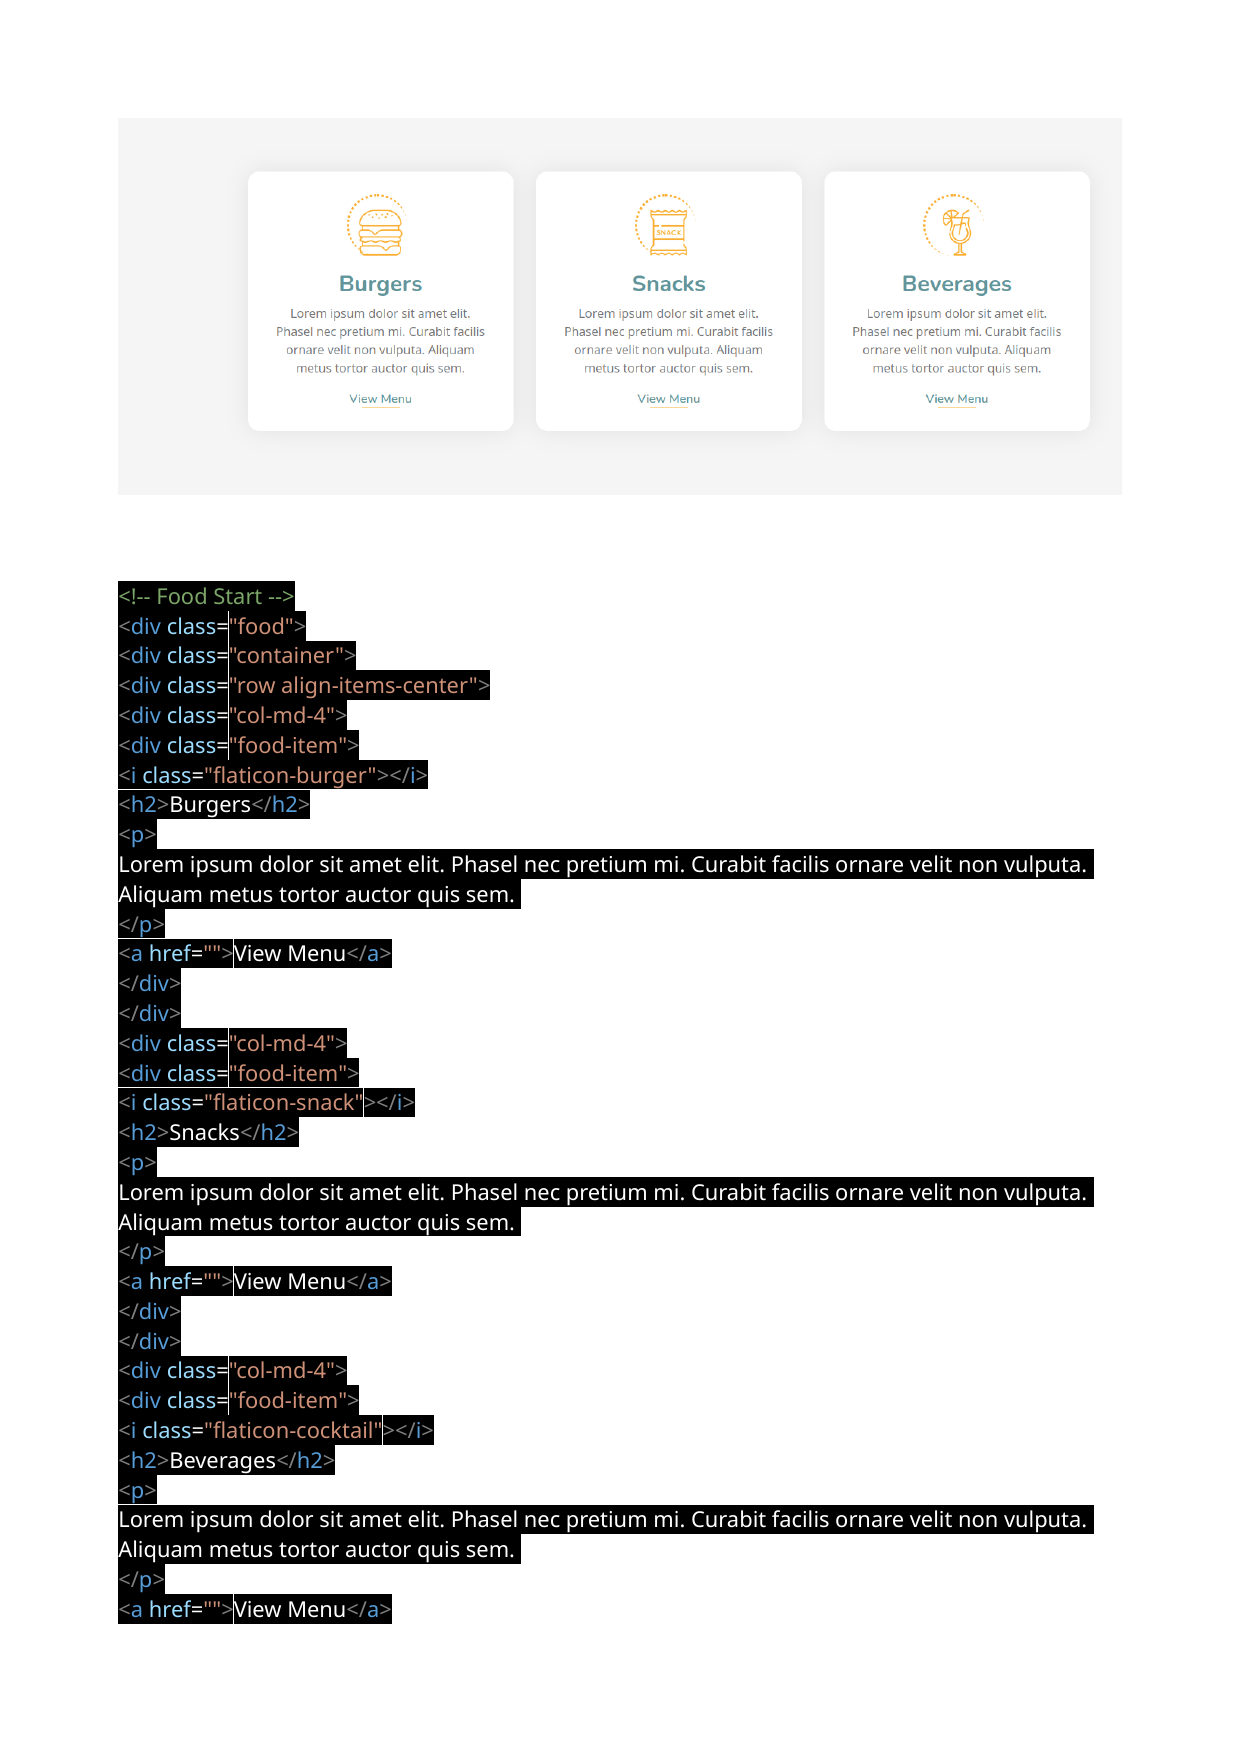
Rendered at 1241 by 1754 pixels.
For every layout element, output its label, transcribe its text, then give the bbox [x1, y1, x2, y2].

text <!-- Food Start --> [118, 581, 1122, 611]
text </div> [118, 998, 1122, 1028]
text </div> [118, 1296, 1122, 1326]
text <p> [118, 1147, 1122, 1177]
text </div> [118, 968, 1122, 998]
text <a href="">View Menu</a> [118, 1266, 1122, 1296]
text <p> [118, 1475, 1122, 1504]
text <p> [118, 819, 1122, 849]
text <div class="col-md-4"> [118, 700, 1122, 730]
text <i class="flaticon-burger"></i> [118, 760, 1122, 789]
text </p> [118, 1236, 1122, 1266]
text Lorem ipsum dolor sit amet elit. Phasel nec pretium mi. Curabit facilis ornare velit non vulputa. Aliquam metus tortor auctor quis sem. [118, 849, 1122, 909]
text <div class="col-md-4"> [118, 1356, 1122, 1385]
text Lorem ipsum dolor sit amet elit. Phasel nec pretium mi. Curabit facilis ornare velit non vulputa. Aliquam metus tortor auctor quis sem. [118, 1177, 1122, 1236]
text <div class="food-item"> [118, 1385, 1122, 1415]
text <div class="food"> [118, 611, 1122, 641]
text </p> [118, 1564, 1122, 1594]
text <a href="">View Menu</a> [118, 938, 1122, 968]
text <div class="food-item"> [118, 1058, 1122, 1087]
text <div class="col-md-4"> [118, 1028, 1122, 1058]
text <i class="flaticon-snack"></i> [118, 1087, 1122, 1117]
text <div class="food-item"> [118, 730, 1122, 760]
text <a href="">View Menu</a> [118, 1594, 1122, 1624]
text <i class="flaticon-cocktail"></i> [118, 1415, 1122, 1445]
text Lorem ipsum dolor sit amet elit. Phasel nec pretium mi. Curabit facilis ornare velit non vulputa. Aliquam metus tortor auctor quis sem. [118, 1504, 1122, 1564]
text <div class="container"> [118, 641, 1122, 670]
text <h2>Snacks</h2> [118, 1117, 1122, 1147]
picture [118, 118, 1123, 495]
text <div class="row align-items-center"> [118, 670, 1122, 700]
text </div> [118, 1326, 1122, 1356]
text <h2>Burgers</h2> [118, 789, 1122, 819]
text <h2>Beverages</h2> [118, 1445, 1122, 1475]
text </p> [118, 909, 1122, 938]
